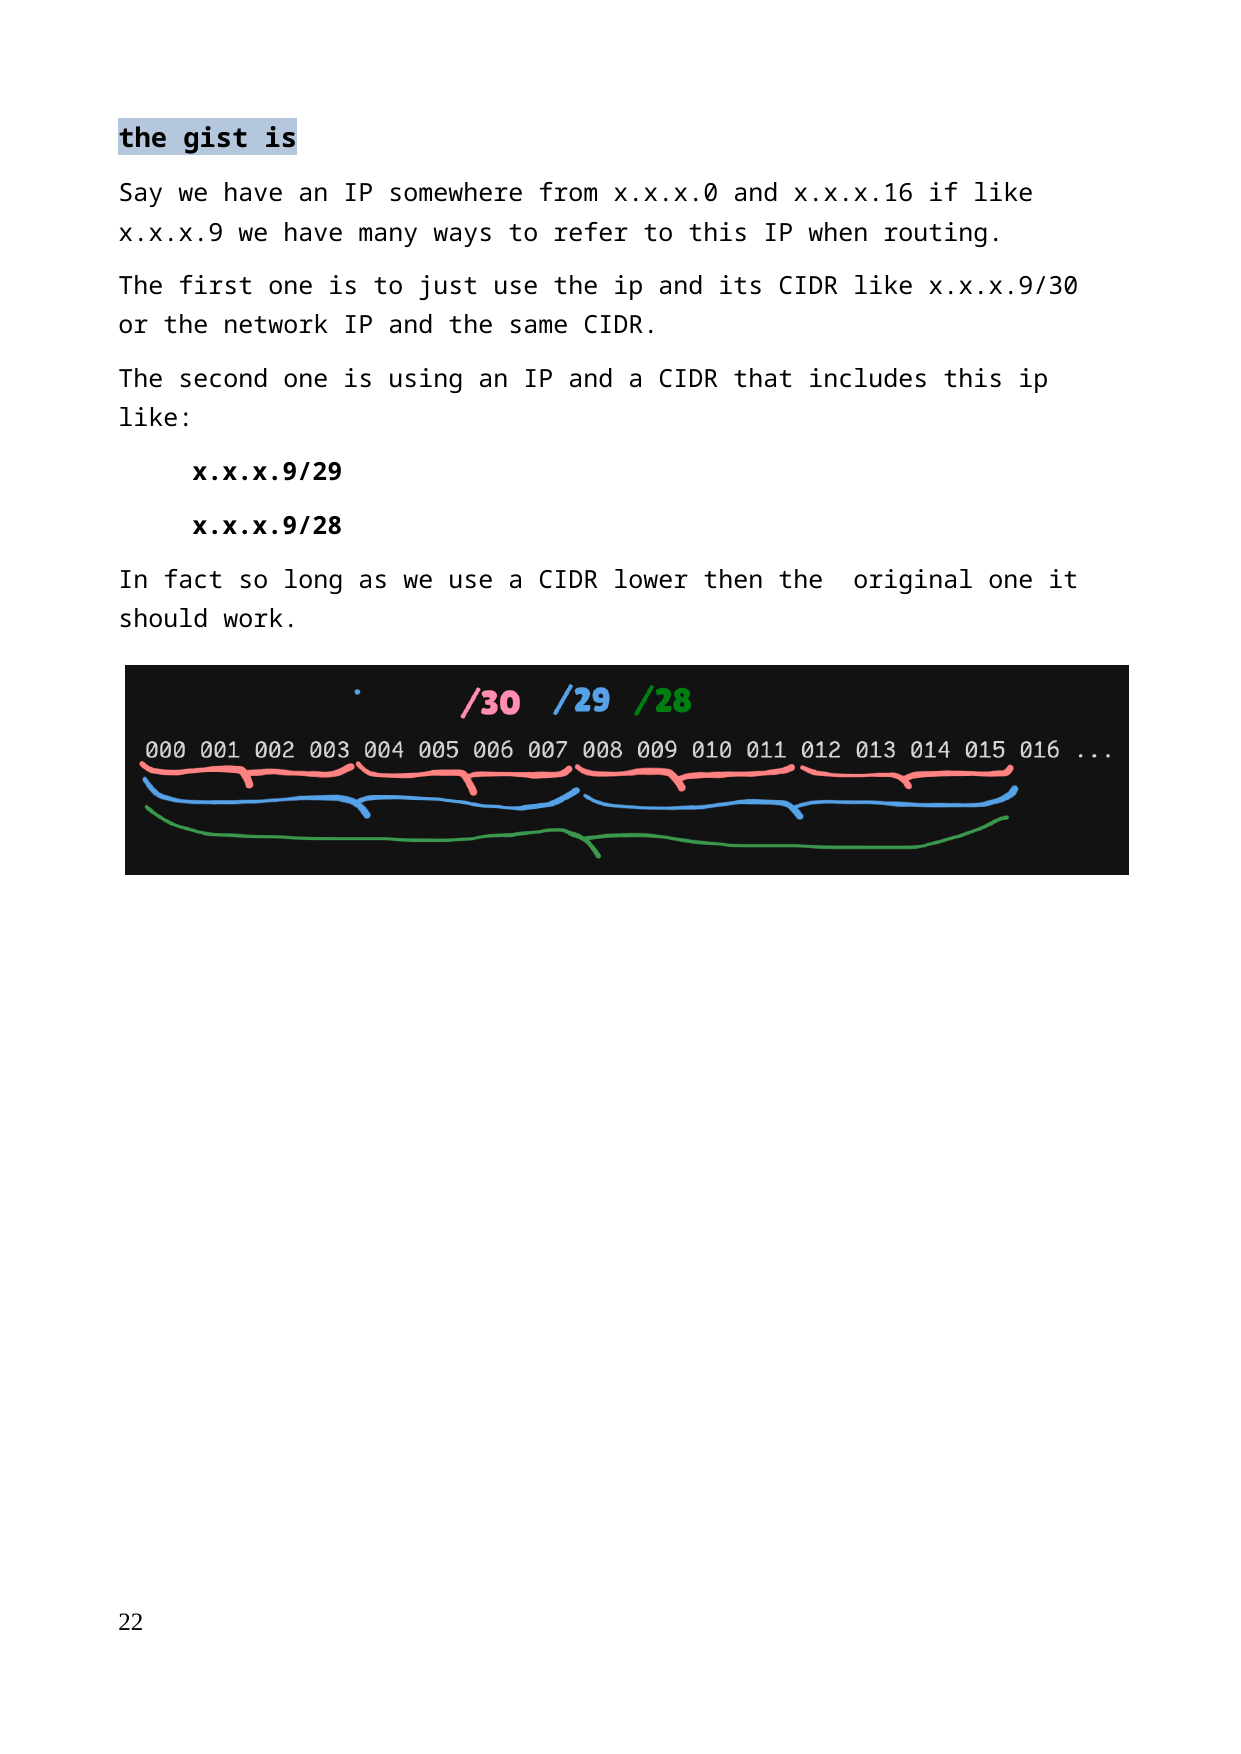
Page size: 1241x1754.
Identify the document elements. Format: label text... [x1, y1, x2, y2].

text In fact so long as we use a CIDR lower then the original one it should work. [118, 561, 1122, 634]
text Say we have an IP somewhere from x.x.x.0 and x.x.x.16 if like x.x.x.9 we have many ways to refer to this IP when routing. [118, 175, 1122, 248]
text x.x.x.9/28 [192, 508, 1122, 542]
text x.x.x.9/29 [192, 454, 1122, 488]
text The first one is to just use the ip and its CIDR like x.x.x.9/30 or the network IP and the same CIDR. [118, 268, 1122, 341]
text The second one is using an IP and a CIDR that includes this ip like: [118, 361, 1122, 434]
text the gist is [118, 118, 1122, 155]
picture [125, 665, 1129, 875]
